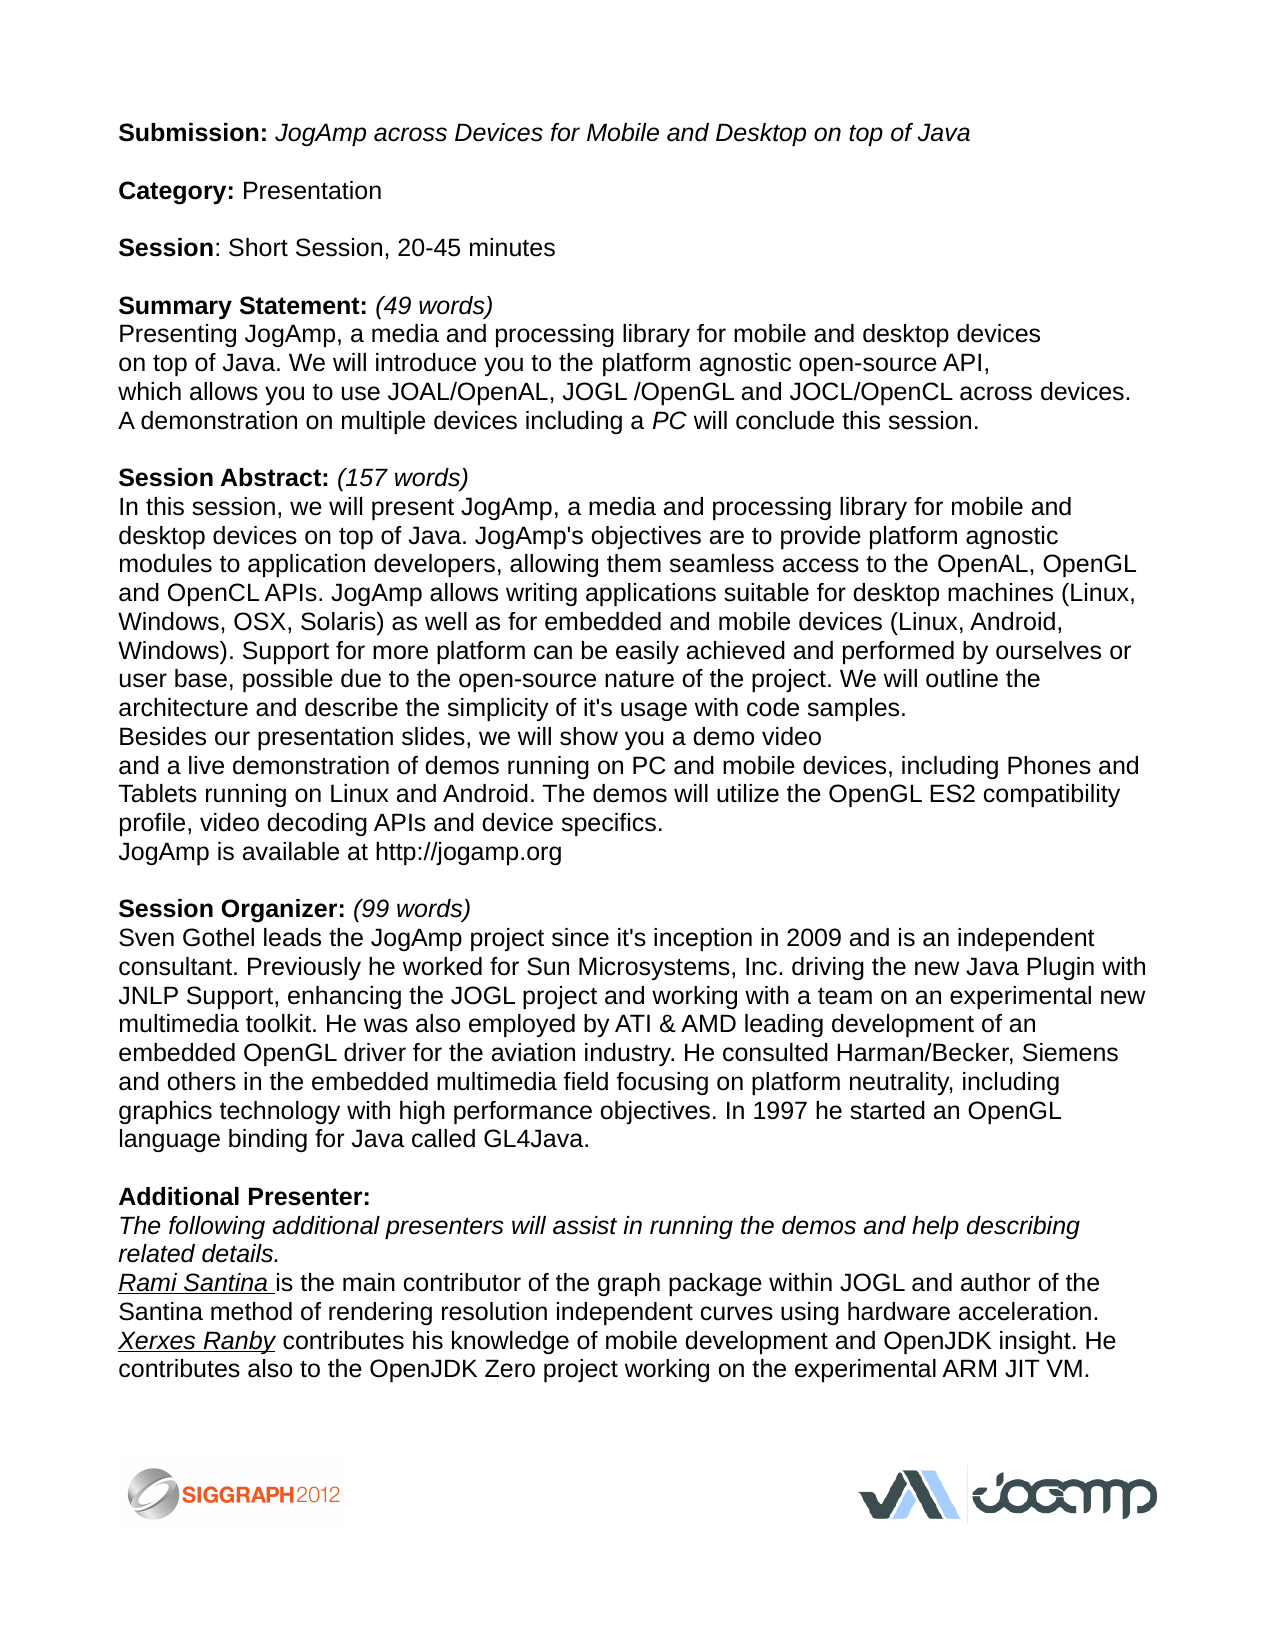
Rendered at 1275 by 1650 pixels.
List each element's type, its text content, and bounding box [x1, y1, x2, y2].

text Presenting JogAmp, a media and processing library for mobile and desktop devices [118, 319, 1157, 348]
text The following additional presenters will assist in running the demos and help describing related details. [118, 1211, 1157, 1268]
text In this session, we will present JogAmp, a media and processing library for mobile and desktop devices on top of Java. JogAmp's objectives are to provide platform agnostic modules to application developers, allowing them seamless access to the OpenAL, OpenGL and OpenCL APIs. JogAmp allows writing applications suitable for desktop machines (Linux, Windows, OSX, Solaris) as well as for embedded and mobile devices (Linux, Android, Windows). Support for more platform can be easily achieved and performed by ourselves or user base, possible due to the open-source nature of the project. We will outline the architecture and describe the simplicity of it's usage with code samples. [118, 492, 1157, 722]
picture [857, 1465, 1157, 1524]
text JogAmp is available at http://jogamp.org [118, 837, 1157, 866]
text Session Organizer: (99 words) [118, 894, 1157, 923]
text A demonstration on multiple devices including a PC will conclude this session. [118, 406, 1157, 434]
picture [118, 1456, 348, 1532]
text Rami Santina is the main contributor of the graph package within JOGL and author of the Santina method of rendering resolution independent curves using hardware acceleration. [118, 1268, 1157, 1326]
text Session: Short Session, 20-45 minutes [118, 233, 1157, 262]
text Xerxes Ranby contributes his knowledge of mobile development and OpenJDK insight. He contributes also to the OpenJDK Zero project working on the experimental ARM JIT VM. [118, 1326, 1157, 1383]
text on top of Java. We will introduce you to the platform agnostic open-source API, [118, 348, 1157, 377]
text Category: Presentation [118, 176, 1157, 204]
text Sven Gothel leads the JogAmp project since it's inception in 2009 and is an independent consultant. Previously he worked for Sun Microsystems, Inc. driving the new Java Plugin with JNLP Support, enhancing the JOGL project and working with a team on an experimental new multimedia toolkit. He was also employed by ATI & AMD leading development of an embedded OpenGL driver for the aviation industry. He consulted Harman/Becker, Siemens and others in the embedded multimedia field focusing on platform neutrality, including graphics technology with high performance objectives. In 1997 he started an OpenGL language binding for Java called GL4Java. [118, 923, 1157, 1153]
text and a live demonstration of demos running on PC and mobile devices, including Phones and Tablets running on Linux and Android. The demos will utilize the OpenGL ES2 compatibility profile, video decoding APIs and device specifics. [118, 751, 1157, 837]
text Besides our presentation slides, we will show you a demo video [118, 722, 1157, 751]
text Additional Presenter: [118, 1182, 1157, 1211]
text Summary Statement: (49 words) [118, 291, 1157, 319]
text which allows you to use JOAL/OpenAL, JOGL /OpenGL and JOCL/OpenCL across devices. [118, 377, 1157, 406]
text Submission: JogAmp across Devices for Mobile and Desktop on top of Java [118, 118, 1157, 147]
text Session Abstract: (157 words) [118, 463, 1157, 492]
